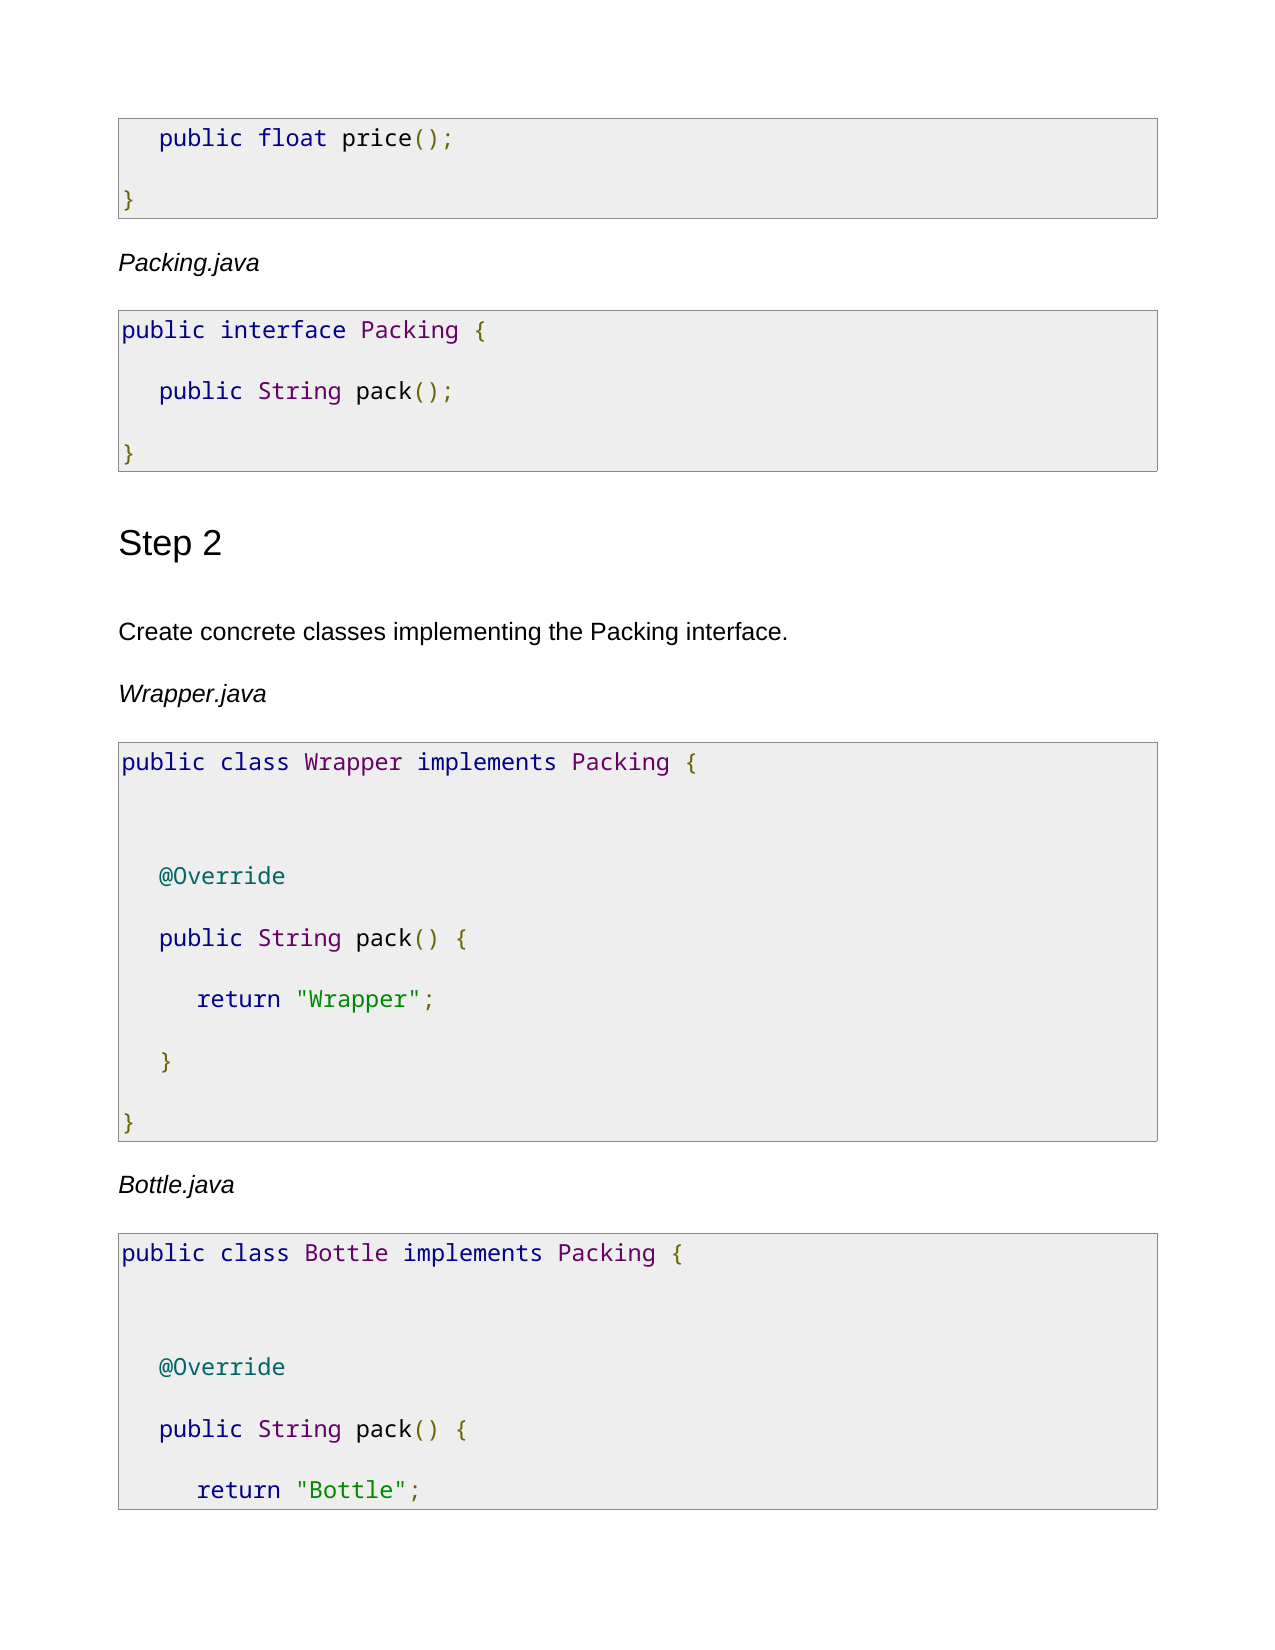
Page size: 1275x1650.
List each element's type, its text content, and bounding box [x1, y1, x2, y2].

text public interface Packing { [119, 311, 1157, 345]
text return "Bottle"; [119, 1470, 1157, 1509]
text @Override [119, 1347, 1157, 1382]
text } [119, 179, 1157, 218]
text } [119, 1041, 1157, 1076]
text return "Wrapper"; [119, 979, 1157, 1014]
text public float price(); [119, 119, 1157, 153]
text public String pack() { [119, 918, 1157, 953]
text Packing.java [118, 247, 1157, 276]
text } [119, 433, 1157, 471]
text Create concrete classes implementing the Packing interface. [118, 617, 1157, 646]
text public String pack() { [119, 1409, 1157, 1444]
text @Override [119, 856, 1157, 892]
subtitle Step 2 [118, 522, 1157, 563]
text Wrapper.java [118, 679, 1157, 708]
text public String pack(); [119, 371, 1157, 407]
text } [119, 1102, 1157, 1141]
text Bottle.java [118, 1170, 1157, 1199]
text public class Wrapper implements Packing { [119, 743, 1157, 777]
text public class Bottle implements Packing { [119, 1234, 1157, 1268]
